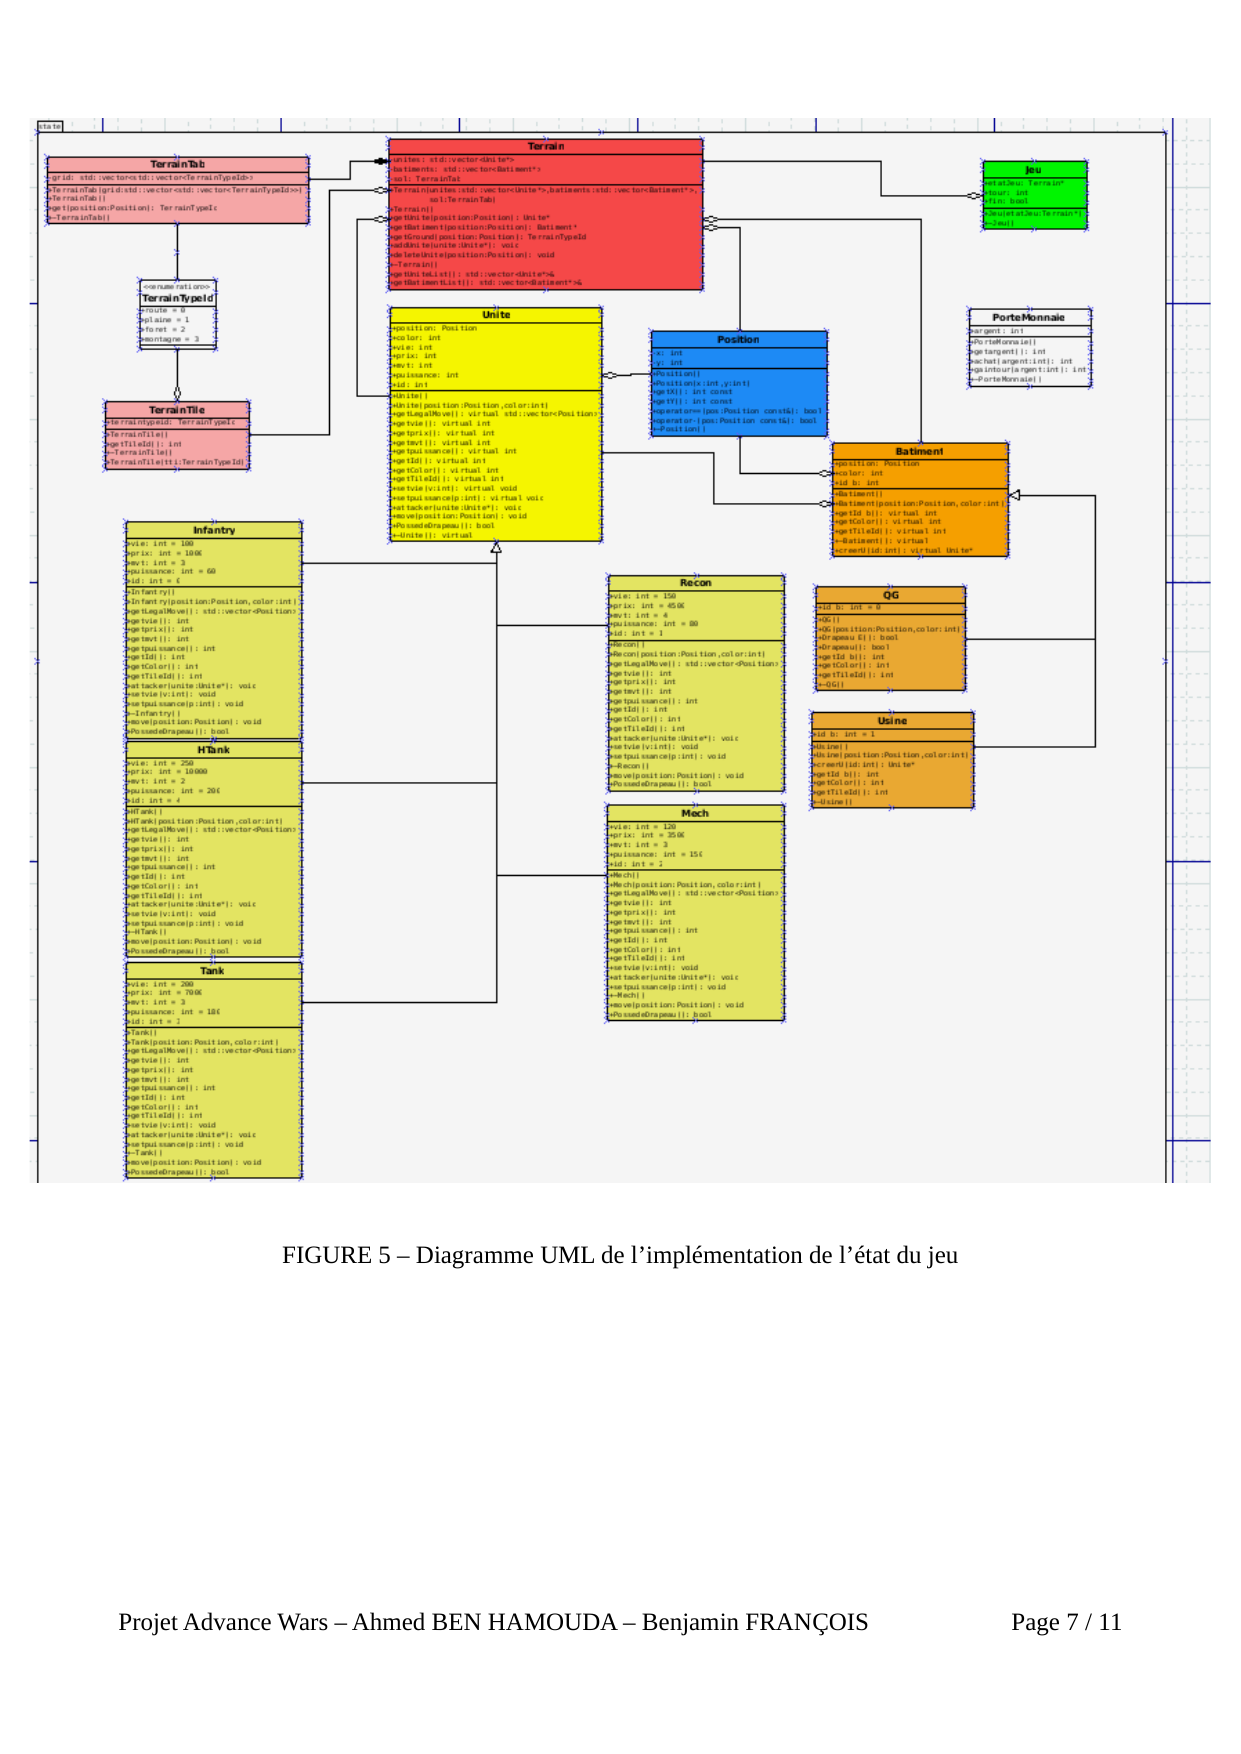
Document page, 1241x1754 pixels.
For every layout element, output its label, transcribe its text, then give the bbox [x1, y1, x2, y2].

text FIGURE 5 – Diagramme UML de l’implémentation de l’état du jeu [118, 1241, 1122, 1269]
picture [29, 118, 1211, 1183]
